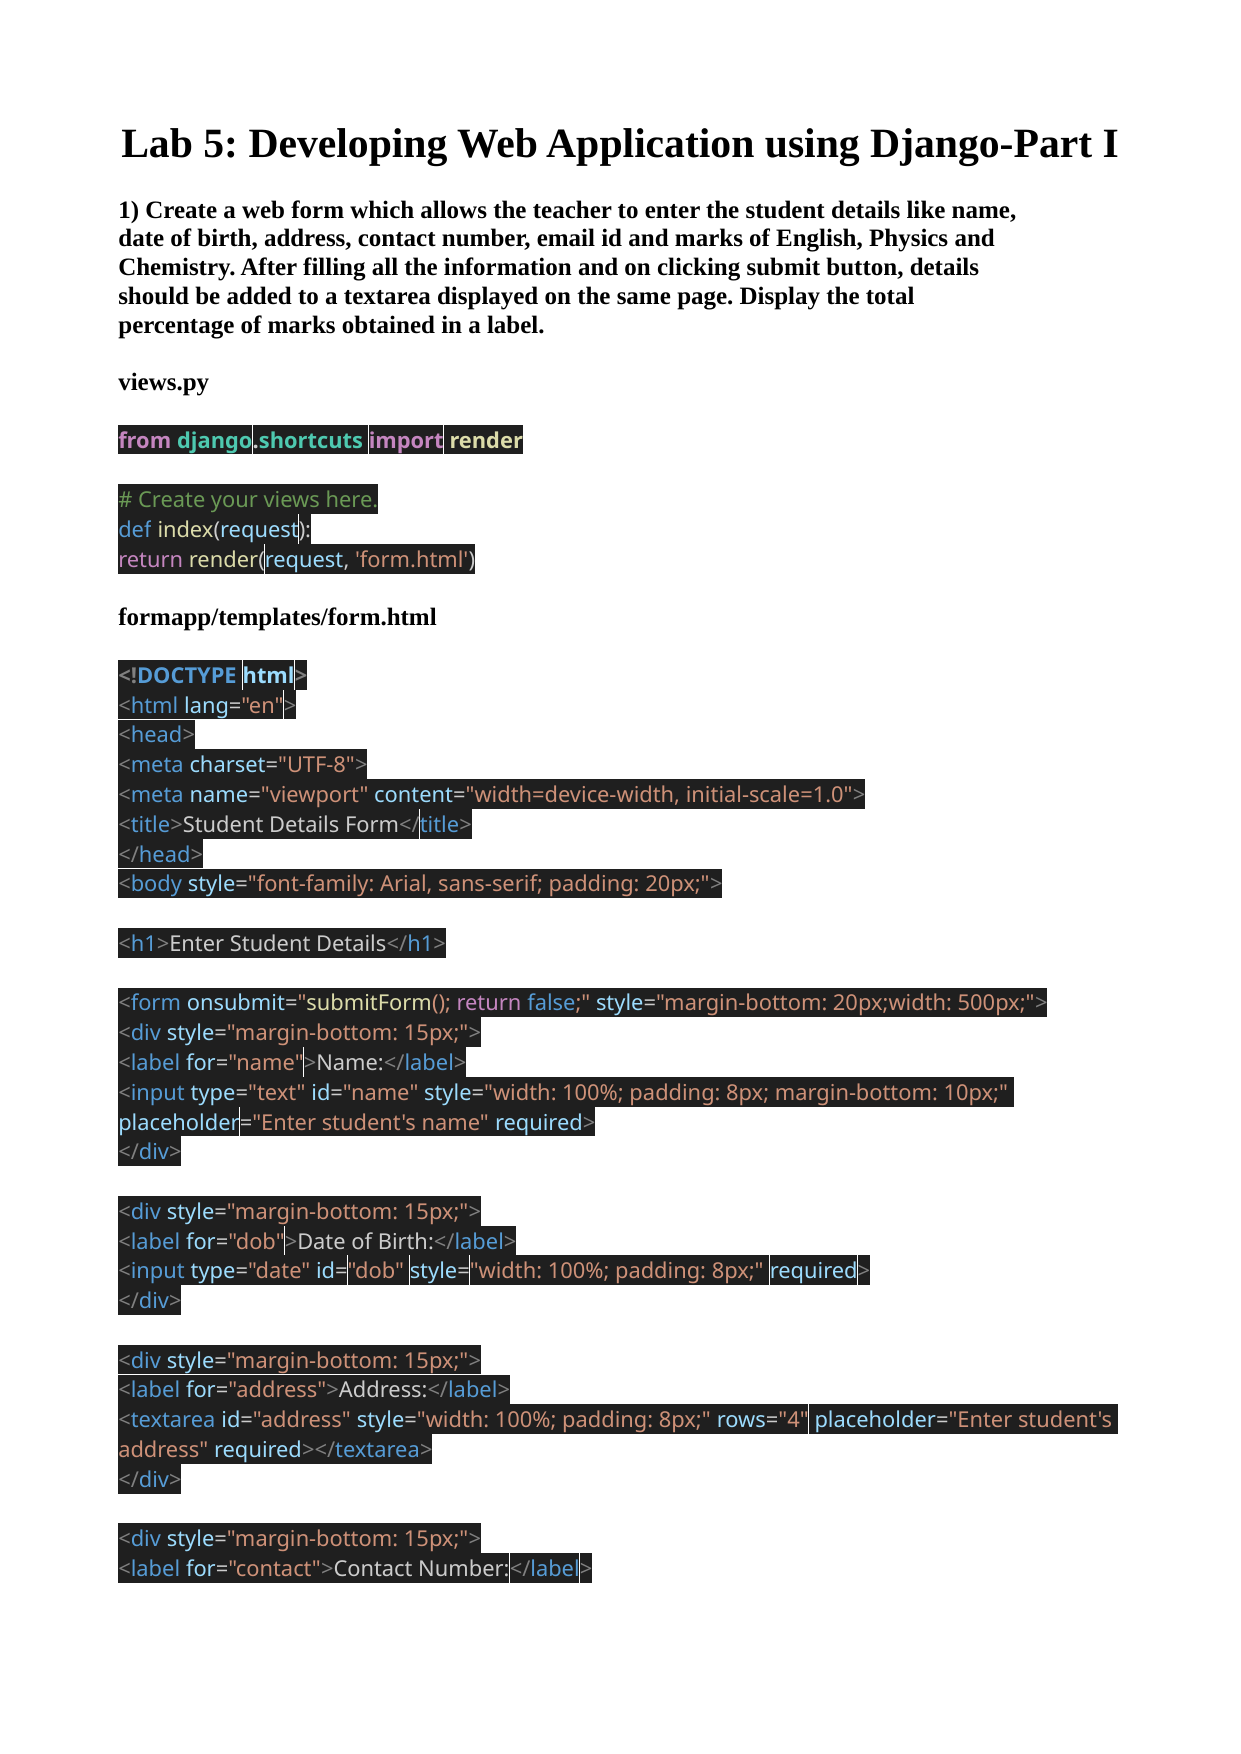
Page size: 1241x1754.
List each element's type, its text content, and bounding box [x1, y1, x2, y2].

text views.py [118, 367, 1122, 396]
text date of birth, address, contact number, email id and marks of English, Physics and [118, 223, 1122, 252]
text <h1>Enter Student Details</h1> [118, 928, 1122, 958]
text <input type="date" id="dob" style="width: 100%; padding: 8px;" required> [118, 1255, 1122, 1285]
text <meta charset="UTF-8"> [118, 749, 1122, 779]
text </div> [118, 1464, 1122, 1494]
text <label for="contact">Contact Number:</label> [118, 1553, 1122, 1583]
text <label for="dob">Date of Birth:</label> [118, 1226, 1122, 1255]
text <input type="text" id="name" style="width: 100%; padding: 8px; margin-bottom: 10px;" placeholder="Enter student's name" required> [118, 1077, 1122, 1136]
text <div style="margin-bottom: 15px;"> [118, 1345, 1122, 1374]
text </div> [118, 1285, 1122, 1315]
text <div style="margin-bottom: 15px;"> [118, 1196, 1122, 1226]
text <title>Student Details Form</title> [118, 809, 1122, 839]
text percentage of marks obtained in a label. [118, 310, 1122, 338]
text should be added to a textarea displayed on the same page. Display the total [118, 281, 1122, 310]
text <div style="margin-bottom: 15px;"> [118, 1017, 1122, 1047]
text def index(request): [118, 514, 1122, 544]
text <label for="name">Name:</label> [118, 1047, 1122, 1077]
text 1) Create a web form which allows the teacher to enter the student details like name, [118, 195, 1122, 223]
text <div style="margin-bottom: 15px;"> [118, 1523, 1122, 1553]
text <textarea id="address" style="width: 100%; padding: 8px;" rows="4" placeholder="Enter student's address" required></textarea> [118, 1404, 1122, 1464]
text formapp/templates/form.html [118, 602, 1122, 631]
text <form onsubmit="submitForm(); return false;" style="margin-bottom: 20px;width: 500px;"> [118, 987, 1122, 1017]
text <body style="font-family: Arial, sans-serif; padding: 20px;"> [118, 868, 1122, 898]
text <label for="address">Address:</label> [118, 1374, 1122, 1404]
text <!DOCTYPE html> [118, 660, 1122, 690]
text </head> [118, 839, 1122, 868]
text Chemistry. After filling all the information and on clicking submit button, details [118, 252, 1122, 281]
text <html lang="en"> [118, 690, 1122, 719]
text Lab 5: Developing Web Application using Django-Part I [118, 118, 1122, 166]
text <head> [118, 719, 1122, 749]
text return render(request, 'form.html') [118, 544, 1122, 574]
text <meta name="viewport" content="width=device-width, initial-scale=1.0"> [118, 779, 1122, 809]
text from django.shortcuts import render [118, 425, 1122, 454]
text </div> [118, 1136, 1122, 1166]
text # Create your views here. [118, 484, 1122, 514]
